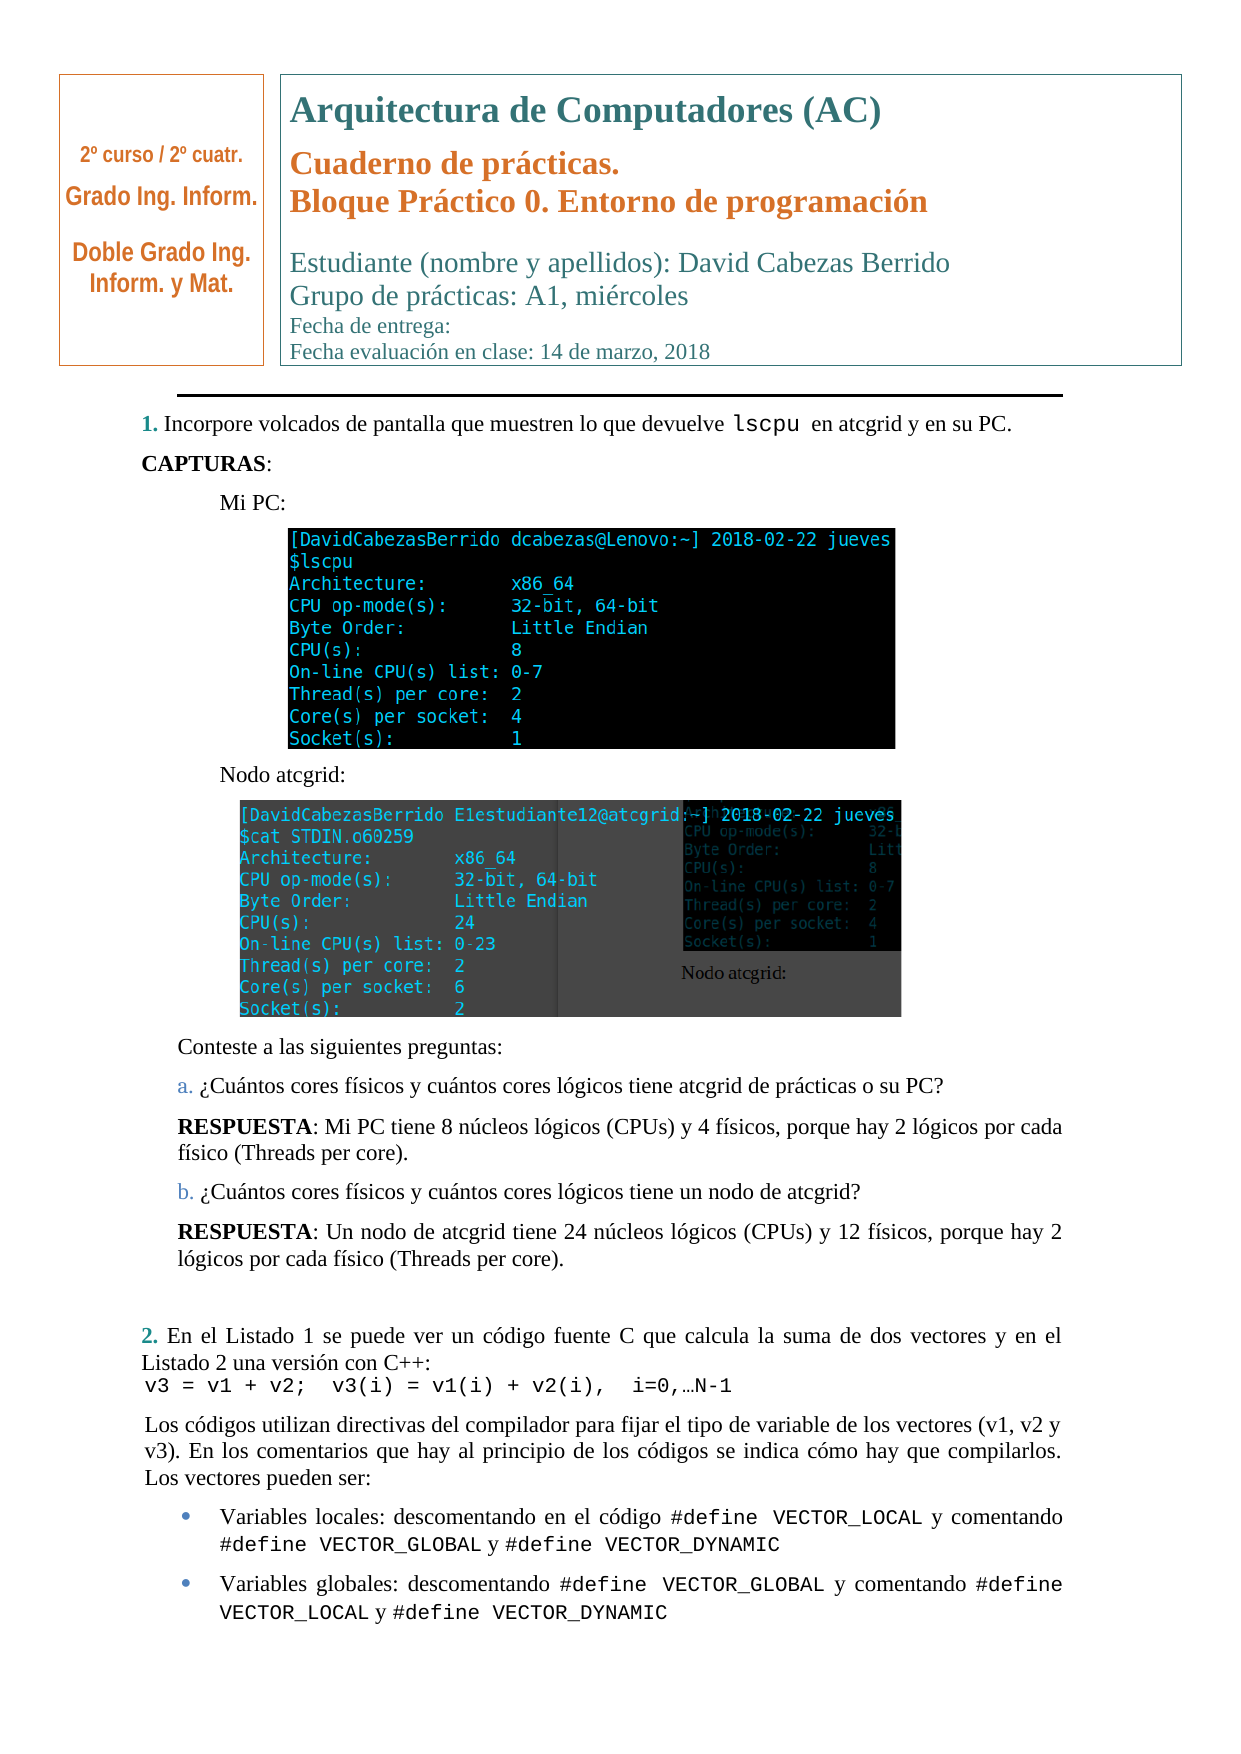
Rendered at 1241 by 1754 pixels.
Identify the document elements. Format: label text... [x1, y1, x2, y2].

picture [287, 528, 896, 749]
table_header Arquitectura de Computadores (AC) Cuaderno de prácticas. Bloque Práctico 0. Entorno de programación Estudiante (nombre y apellidos): David Cabezas Berrido Grupo de prácticas: A1, miércoles Fecha de entrega: Fecha evaluación en clase: 14 de marzo, 2018 [281, 75, 1181, 364]
text a. ¿Cuántos cores físicos y cuántos cores lógicos tiene atcgrid de prácticas o su PC? [177, 1072, 1063, 1099]
text v3 = v1 + v2; v3(i) = v1(i) + v2(i), i=0,…N-1 [144, 1375, 1063, 1399]
list Variables globales: descomentando #define VECTOR_GLOBAL y comentando #define VECTOR_LOCAL y #define VECTOR_DYNAMIC [182, 1570, 1063, 1626]
text b. ¿Cuántos cores físicos y cuántos cores lógicos tiene un nodo de atcgrid? [177, 1178, 1063, 1204]
list RESPUESTA: Un nodo de atcgrid tiene 24 núcleos lógicos (CPUs) y 12 físicos, porque hay 2 lógicos por cada físico (Threads per core). [177, 1218, 1063, 1271]
text Los códigos utilizan directivas del compilador para fijar el tipo de variable de los vectores (v1, v2 y v3). En los comentarios que hay al principio de los códigos se indica cómo hay que compilarlos. Los vectores pueden ser: [144, 1411, 1063, 1490]
table_header 2º curso / 2º cuatr. Grado Ing. Inform. Doble Grado Ing. Inform. y Mat. [60, 75, 263, 364]
table_header [264, 74, 280, 364]
text Mi PC: [103, 489, 1063, 516]
list Variables locales: descomentando en el código #define VECTOR_LOCAL y comentando #define VECTOR_GLOBAL y #define VECTOR_DYNAMIC [182, 1503, 1063, 1558]
list CAPTURAS: [103, 450, 1063, 477]
text Conteste a las siguientes preguntas: [177, 1033, 1063, 1059]
picture [239, 800, 902, 1017]
list 1. Incorpore volcados de pantalla que muestren lo que devuelve lscpu en atcgrid y en su PC. [103, 409, 1063, 438]
list 2. En el Listado 1 se puede ver un código fuente C que calcula la suma de dos vectores y en el Listado 2 una versión con C++: [103, 1322, 1063, 1375]
text Nodo atcgrid: [103, 761, 1063, 787]
list RESPUESTA: Mi PC tiene 8 núcleos lógicos (CPUs) y 4 físicos, porque hay 2 lógicos por cada físico (Threads per core). [177, 1113, 1063, 1166]
